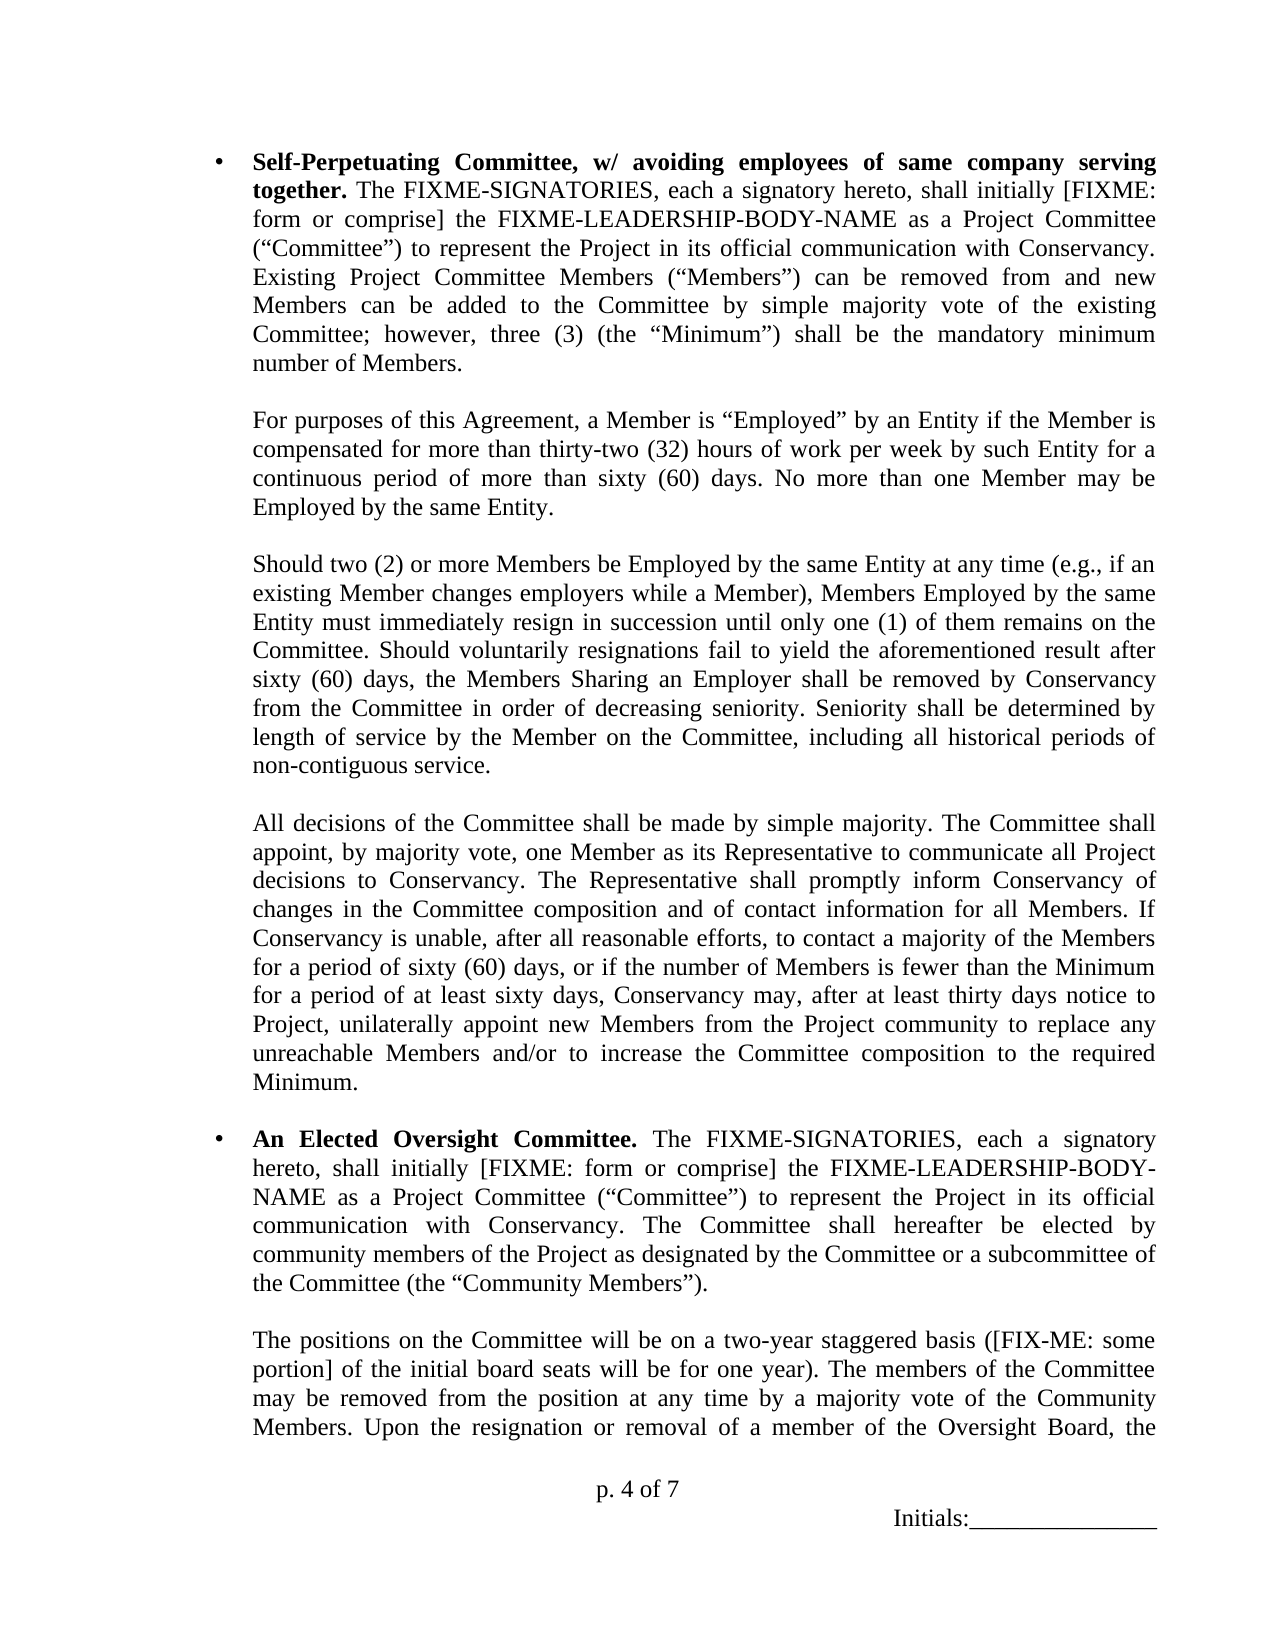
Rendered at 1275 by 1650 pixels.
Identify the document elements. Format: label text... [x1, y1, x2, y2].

list An Elected Oversight Committee. The FIXME-SIGNATORIES, each a signatory hereto, shall initially [FIXME: form or comprise] the FIXME-LEADERSHIP-BODY-NAME as a Project Committee (“Committee”) to represent the Project in its official communication with Conservancy. The Committee shall hereafter be elected by community members of the Project as designated by the Committee or a subcommittee of the Committee (the “Community Members”). [215, 1124, 1157, 1297]
list Self-Perpetuating Committee, w/ avoiding employees of same company serving together. The FIXME-SIGNATORIES, each a signatory hereto, shall initially [FIXME: form or comprise] the FIXME-LEADERSHIP-BODY-NAME as a Project Committee (“Committee”) to represent the Project in its official communication with Conservancy. Existing Project Committee Members (“Members”) can be removed from and new Members can be added to the Committee by simple majority vote of the existing Committee; however, three (3) (the “Minimum”) shall be the mandatory minimum number of Members. [215, 147, 1157, 377]
list Should two (2) or more Members be Employed by the same Entity at any time (e.g., if an existing Member changes employers while a Member), Members Employed by the same Entity must immediately resign in succession until only one (1) of them remains on the Committee. Should voluntarily resignations fail to yield the aforementioned result after sixty (60) days, the Members Sharing an Employer shall be removed by Conservancy from the Committee in order of decreasing seniority. Seniority shall be determined by length of service by the Member on the Committee, including all historical periods of non-contiguous service. [215, 549, 1157, 779]
list All decisions of the Committee shall be made by simple majority. The Committee shall appoint, by majority vote, one Member as its Representative to communicate all Project decisions to Conservancy. The Representative shall promptly inform Conservancy of changes in the Committee composition and of contact information for all Members. If Conservancy is unable, after all reasonable efforts, to contact a majority of the Members for a period of sixty (60) days, or if the number of Members is fewer than the Minimum for a period of at least sixty days, Conservancy may, after at least thirty days notice to Project, unilaterally appoint new Members from the Project community to replace any unreachable Members and/or to increase the Committee composition to the required Minimum. [215, 808, 1157, 1096]
list For purposes of this Agreement, a Member is “Employed” by an Entity if the Member is compensated for more than thirty-two (32) hours of work per week by such Entity for a continuous period of more than sixty (60) days. No more than one Member may be Employed by the same Entity. [215, 406, 1157, 521]
list The positions on the Committee will be on a two-year staggered basis ([FIX-ME: some portion] of the initial board seats will be for one year). The members of the Committee may be removed from the position at any time by a majority vote of the Community Members. Upon the resignation or removal of a member of the Oversight Board, the [215, 1326, 1157, 1441]
